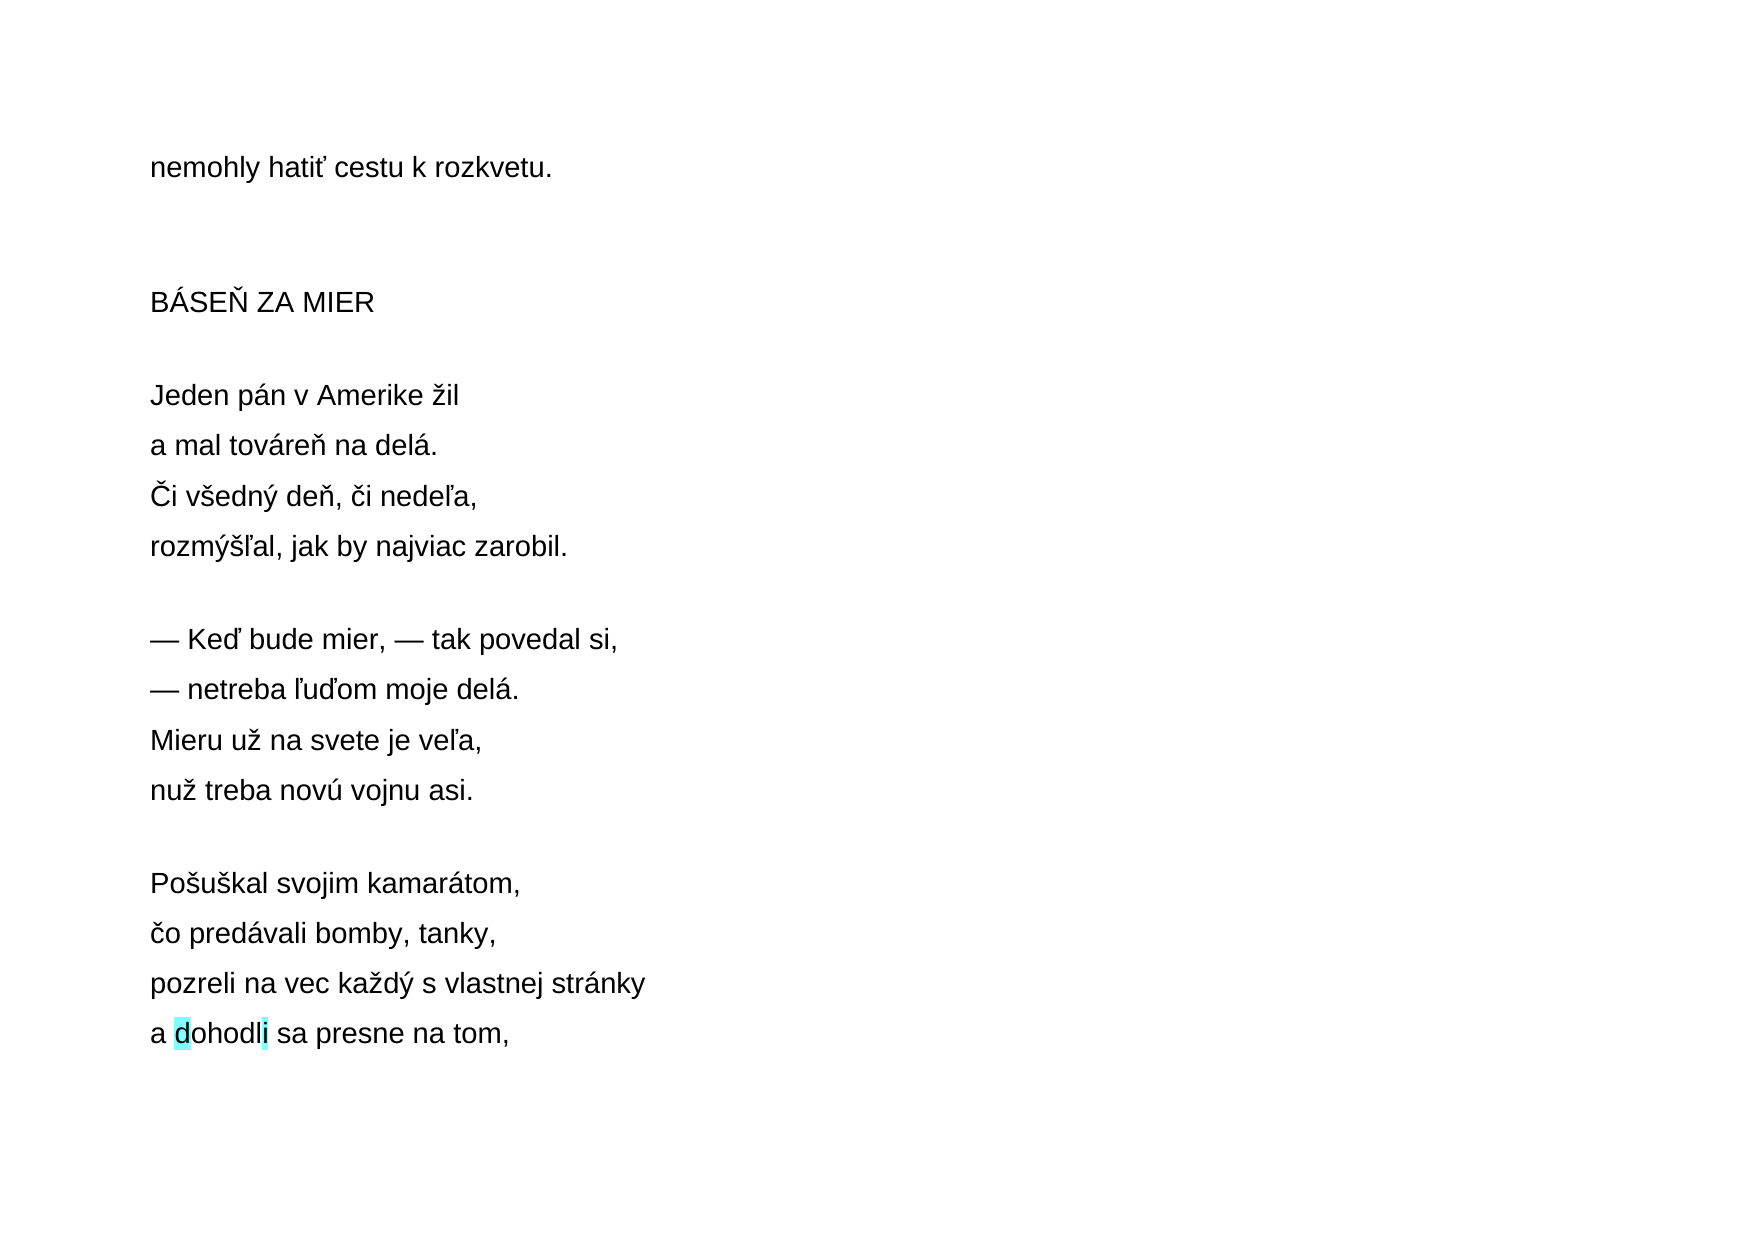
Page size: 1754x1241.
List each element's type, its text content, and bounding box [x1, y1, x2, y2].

text a mal továreň na delá. [150, 428, 1243, 462]
text pozreli na vec každý s vlastnej stránky [150, 966, 1243, 1000]
text — netreba ľuďom moje delá. [150, 672, 1243, 706]
text — Keď bude mier, — tak povedal si, [150, 622, 1243, 655]
text čo predávali bomby, tanky, [150, 916, 1243, 949]
text a dohodli sa presne na tom, [150, 1017, 1243, 1050]
text Mieru už na svete je veľa, [150, 722, 1243, 756]
text rozmýšľal, jak by najviac zarobil. [150, 529, 1243, 563]
text nuž treba novú vojnu asi. [150, 773, 1243, 806]
subtitle BÁSEŇ ZA MIER [150, 285, 1243, 319]
text Jeden pán v Amerike žil [150, 378, 1243, 412]
text Pošuškal svojim kamarátom, [150, 866, 1243, 899]
text Či všedný deň, či nedeľa, [150, 479, 1243, 512]
text nemohly hatiť cestu k rozkvetu. [150, 150, 1243, 183]
